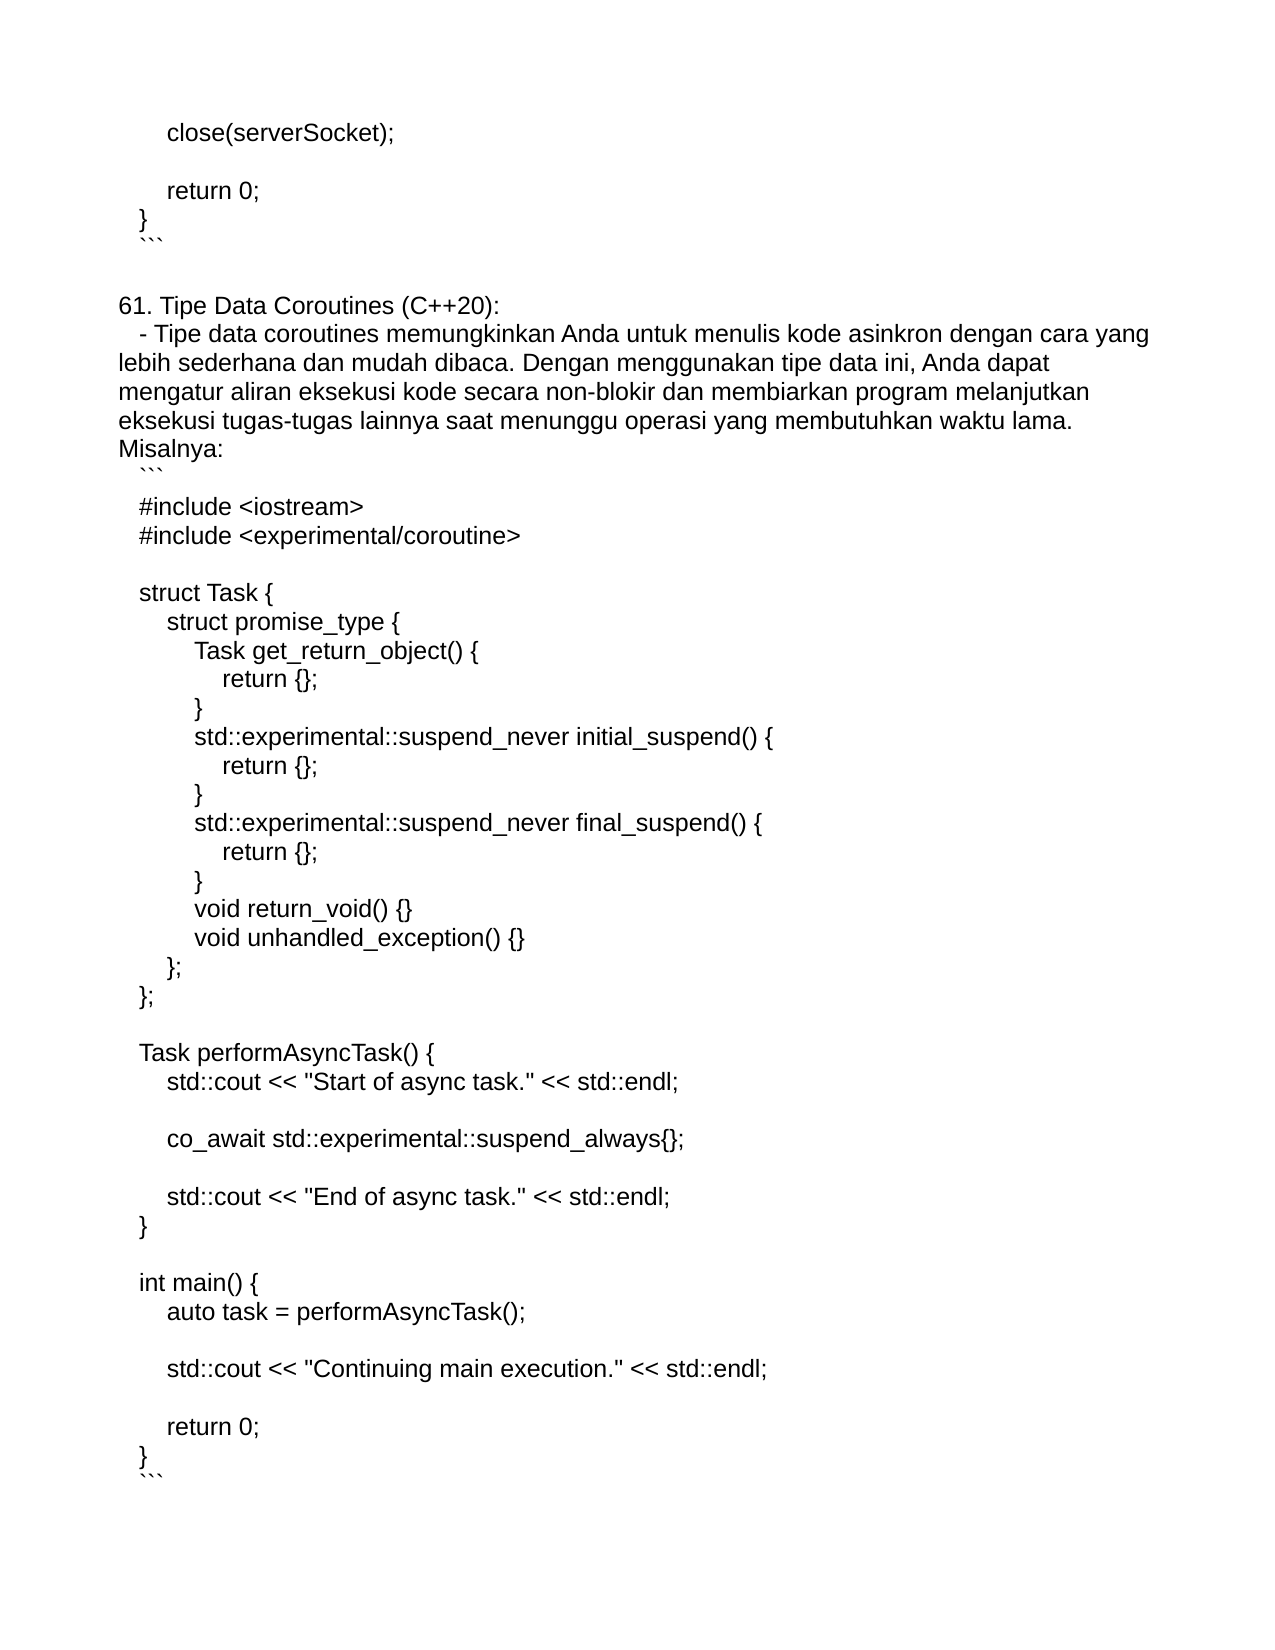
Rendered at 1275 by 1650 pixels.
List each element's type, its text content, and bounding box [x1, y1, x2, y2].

text auto task = performAsyncTask(); [118, 1297, 1157, 1326]
text } [118, 693, 1157, 722]
text std::experimental::suspend_never final_suspend() { [118, 808, 1157, 837]
text void return_void() {} [118, 894, 1157, 923]
text return 0; [118, 176, 1157, 204]
text } [118, 204, 1157, 233]
text return {}; [118, 664, 1157, 693]
text ``` [118, 463, 1157, 492]
text struct promise_type { [118, 607, 1157, 636]
text std::cout << "End of async task." << std::endl; [118, 1182, 1157, 1211]
text co_await std::experimental::suspend_always{}; [118, 1124, 1157, 1153]
text void unhandled_exception() {} [118, 923, 1157, 952]
text return {}; [118, 837, 1157, 866]
text #include <iostream> [118, 492, 1157, 521]
text ``` [118, 1469, 1157, 1498]
text 61. Tipe Data Coroutines (C++20): [118, 291, 1157, 319]
text } [118, 866, 1157, 894]
text }; [118, 952, 1157, 981]
text return {}; [118, 751, 1157, 779]
text std::cout << "Start of async task." << std::endl; [118, 1067, 1157, 1096]
text }; [118, 981, 1157, 1009]
text } [118, 1211, 1157, 1239]
text int main() { [118, 1268, 1157, 1297]
text return 0; [118, 1412, 1157, 1441]
text struct Task { [118, 578, 1157, 607]
text } [118, 779, 1157, 808]
text Task performAsyncTask() { [118, 1038, 1157, 1067]
text ``` [118, 233, 1157, 262]
text std::cout << "Continuing main execution." << std::endl; [118, 1354, 1157, 1383]
text #include <experimental/coroutine> [118, 521, 1157, 549]
text } [118, 1441, 1157, 1469]
text close(serverSocket); [118, 118, 1157, 147]
text - Tipe data coroutines memungkinkan Anda untuk menulis kode asinkron dengan cara yang lebih sederhana dan mudah dibaca. Dengan menggunakan tipe data ini, Anda dapat mengatur aliran eksekusi kode secara non-blokir dan membiarkan program melanjutkan eksekusi tugas-tugas lainnya saat menunggu operasi yang membutuhkan waktu lama. Misalnya: [118, 319, 1157, 463]
text std::experimental::suspend_never initial_suspend() { [118, 722, 1157, 751]
text Task get_return_object() { [118, 636, 1157, 664]
